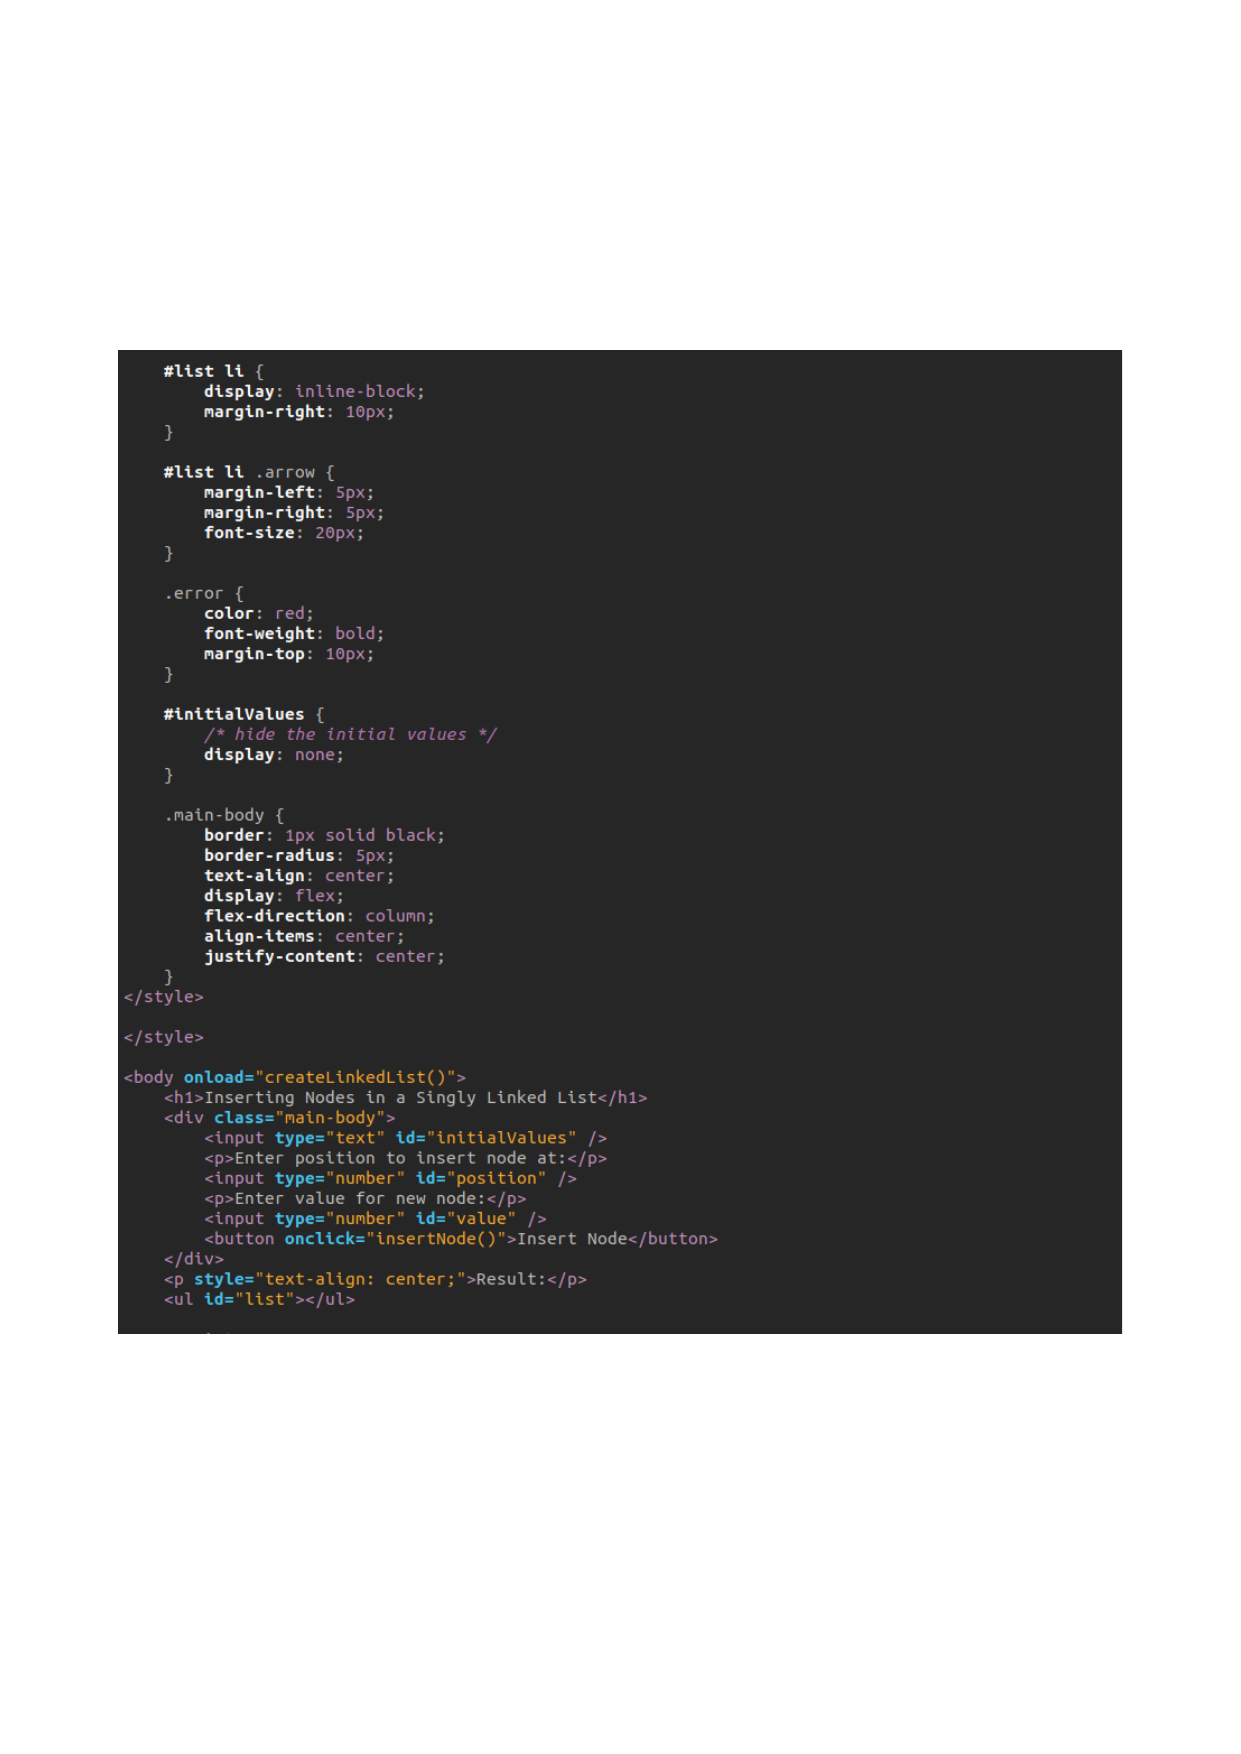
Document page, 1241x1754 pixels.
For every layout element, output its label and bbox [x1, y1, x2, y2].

picture [118, 350, 1123, 1334]
